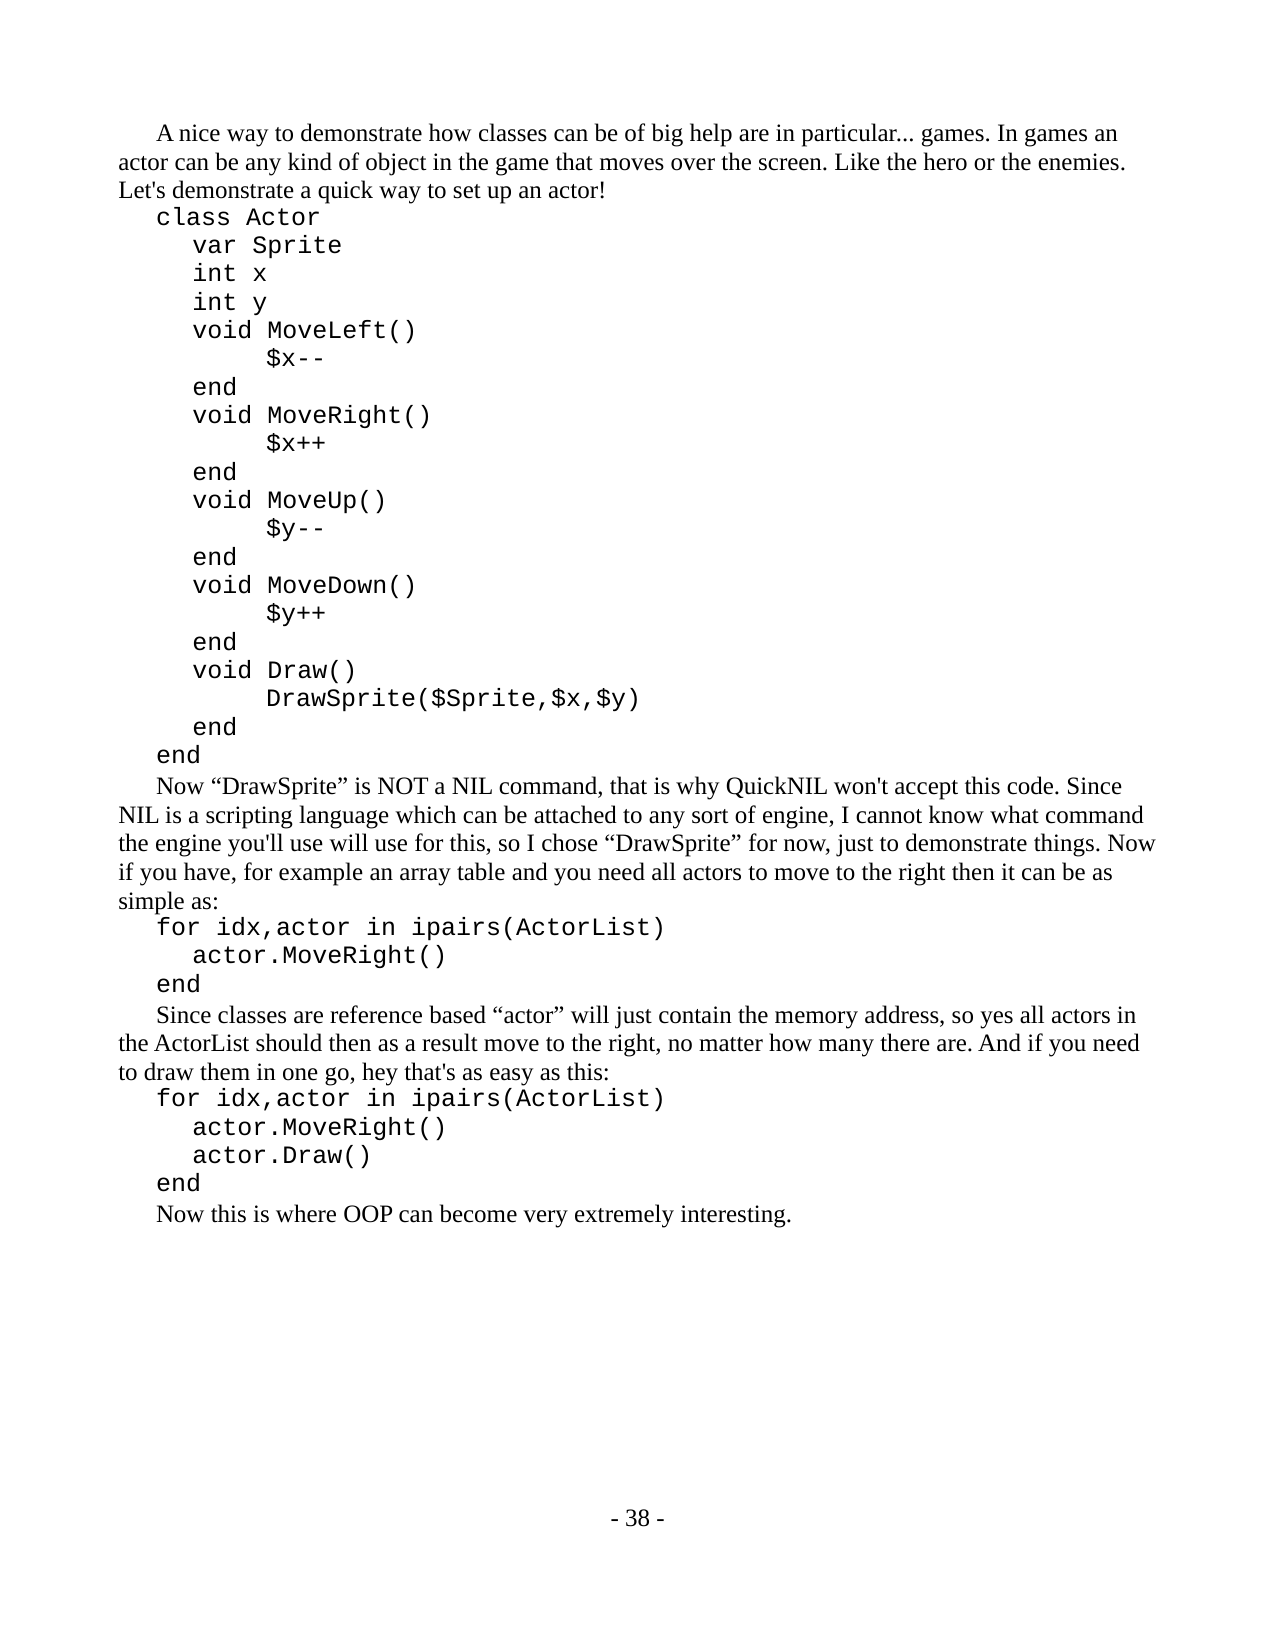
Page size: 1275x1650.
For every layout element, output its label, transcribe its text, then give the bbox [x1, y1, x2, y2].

text end [118, 459, 1157, 488]
text class Actor [118, 204, 1157, 233]
text actor.MoveRight() [118, 943, 1157, 971]
text Now “DrawSprite” is NOT a NIL command, that is why QuickNIL won't accept this code. Since NIL is a scripting language which can be attached to any sort of engine, I cannot know what command the engine you'll use will use for this, so I chose “DrawSprite” for now, just to demonstrate things. Now if you have, for example an array table and you need all actors to move to the right then it can be as simple as: [118, 771, 1157, 915]
text end [118, 743, 1157, 771]
text void MoveRight() [118, 403, 1157, 431]
text $y-- [118, 516, 1157, 544]
text void Draw() [118, 658, 1157, 686]
text end [118, 374, 1157, 403]
text int y [118, 289, 1157, 318]
text for idx,actor in ipairs(ActorList) [118, 915, 1157, 943]
text $x-- [118, 346, 1157, 374]
text end [118, 714, 1157, 743]
text void MoveLeft() [118, 318, 1157, 346]
text actor.Draw() [118, 1143, 1157, 1171]
text Now this is where OOP can become very extremely interesting. [118, 1199, 1157, 1228]
text end [118, 544, 1157, 573]
text $x++ [118, 431, 1157, 459]
text DrawSprite($Sprite,$x,$y) [118, 686, 1157, 714]
text actor.MoveRight() [118, 1114, 1157, 1143]
text end [118, 629, 1157, 658]
text int x [118, 261, 1157, 289]
text void MoveDown() [118, 573, 1157, 601]
text end [118, 971, 1157, 1000]
text Since classes are reference based “actor” will just contain the memory address, so yes all actors in the ActorList should then as a result move to the right, no matter how many there are. And if you need to draw them in one go, hey that's as easy as this: [118, 1000, 1157, 1086]
text void MoveUp() [118, 488, 1157, 516]
text end [118, 1171, 1157, 1199]
text for idx,actor in ipairs(ActorList) [118, 1086, 1157, 1114]
text var Sprite [118, 233, 1157, 261]
text $y++ [118, 601, 1157, 629]
text A nice way to demonstrate how classes can be of big help are in particular... games. In games an actor can be any kind of object in the game that moves over the screen. Like the hero or the enemies. Let's demonstrate a quick way to set up an actor! [118, 118, 1157, 204]
